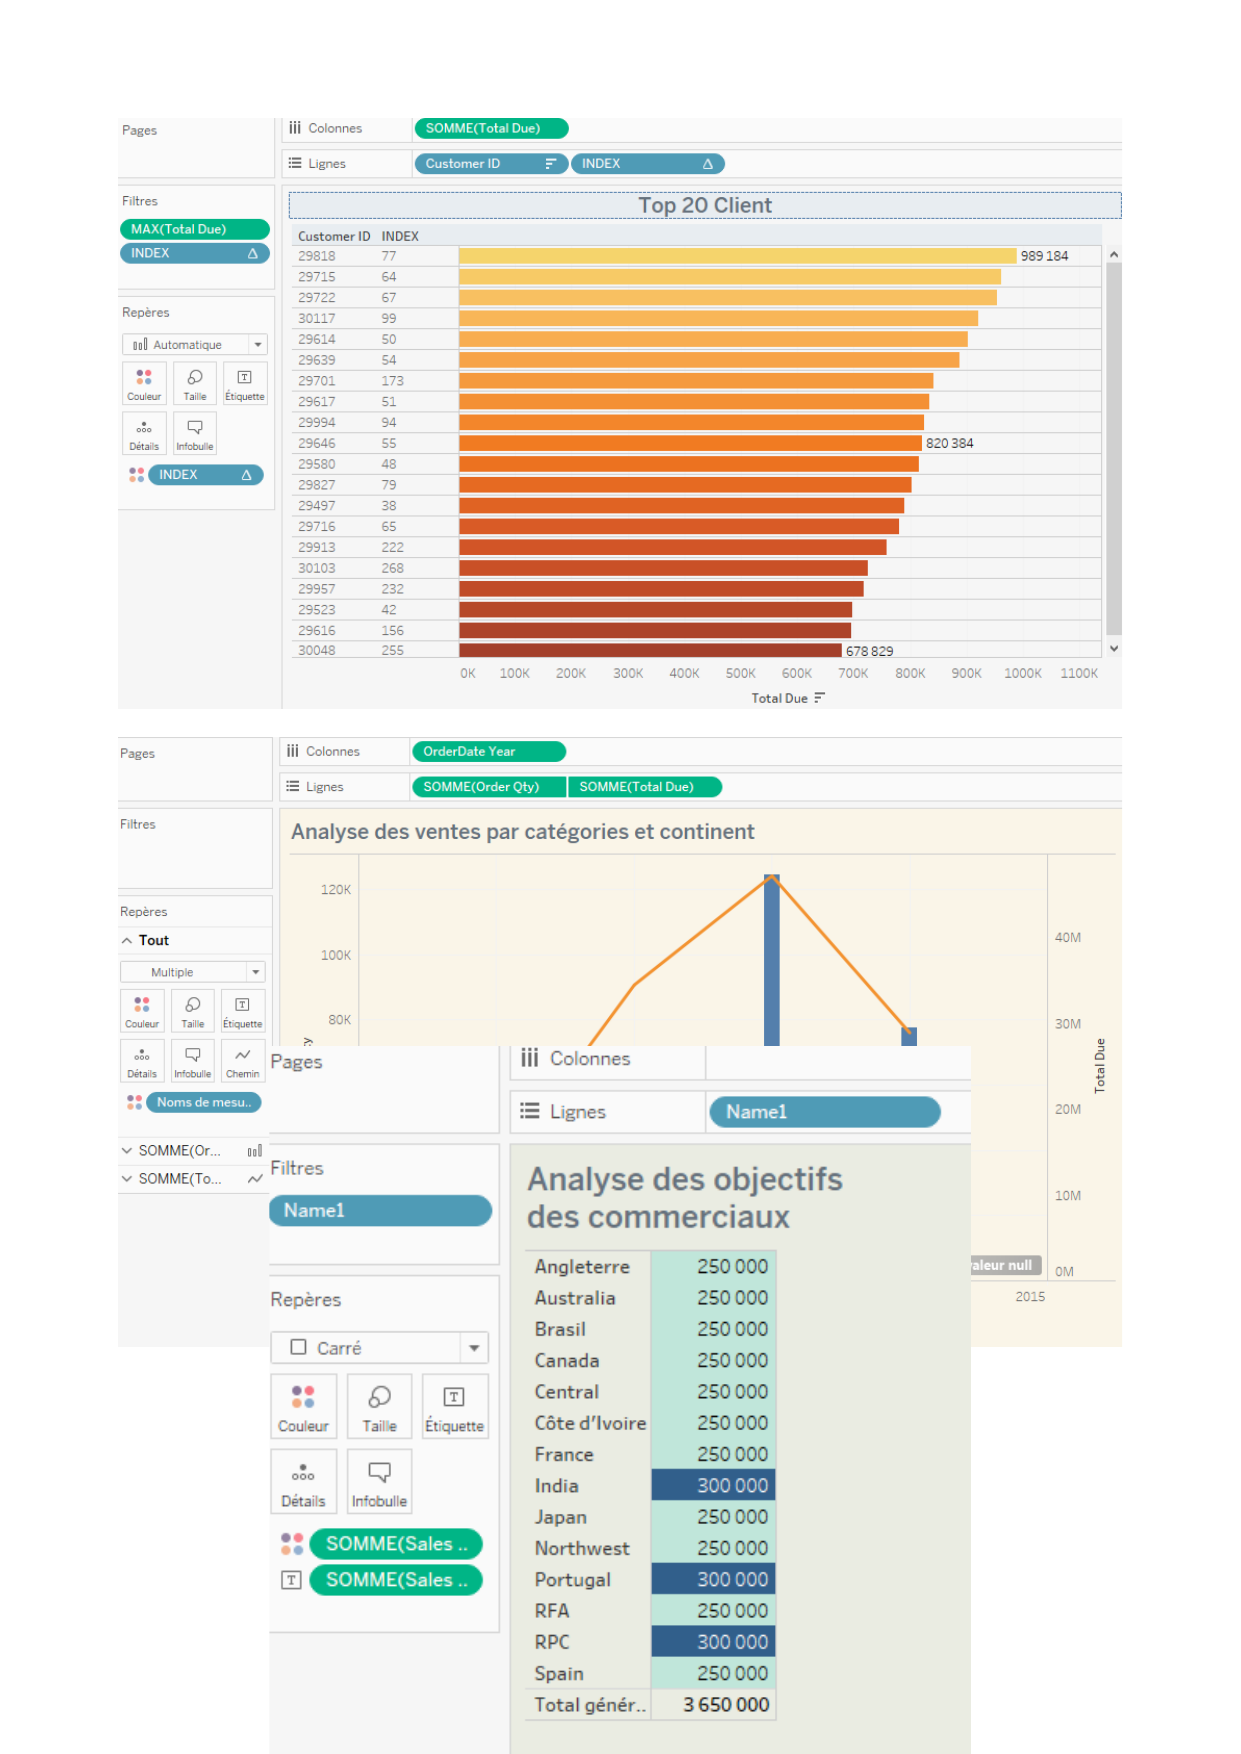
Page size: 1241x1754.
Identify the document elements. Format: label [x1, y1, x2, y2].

picture [118, 118, 1123, 709]
picture [118, 737, 1123, 1754]
